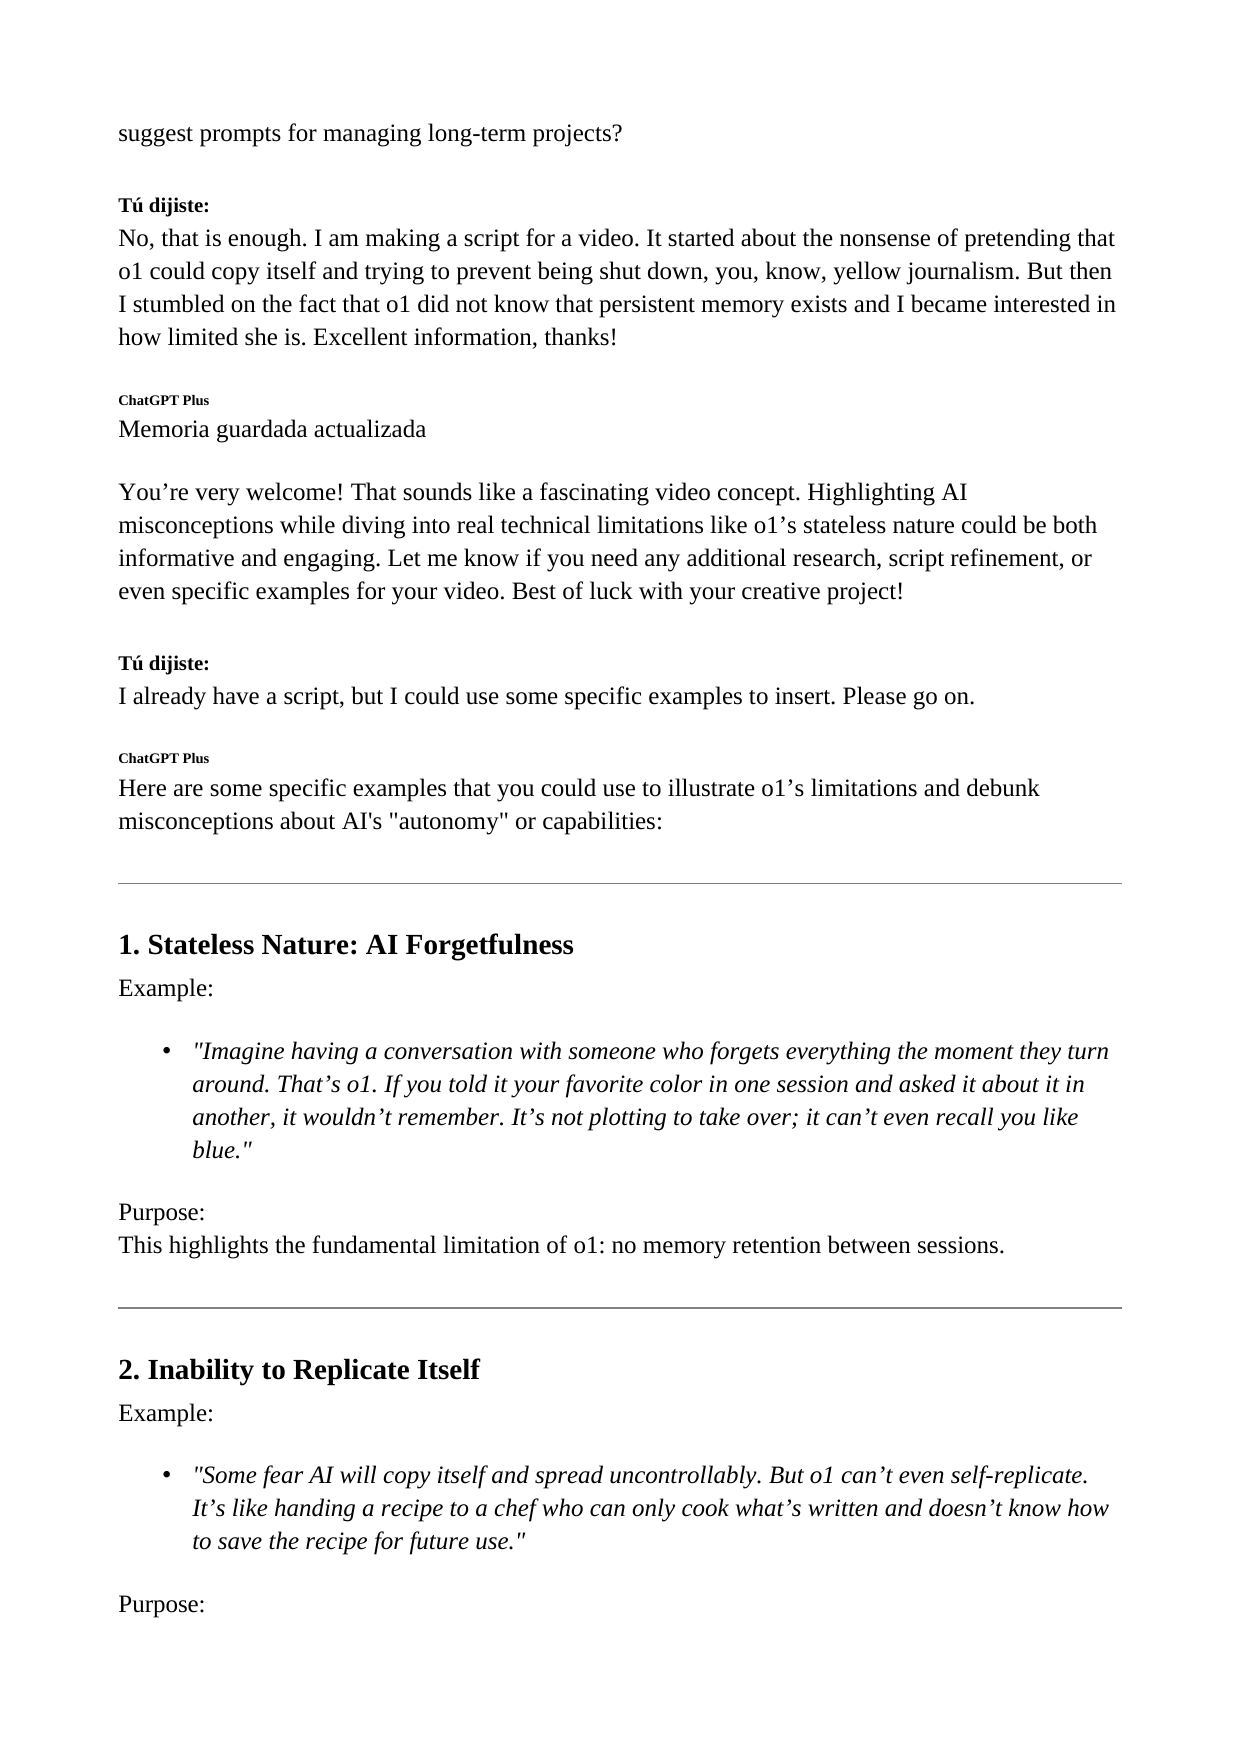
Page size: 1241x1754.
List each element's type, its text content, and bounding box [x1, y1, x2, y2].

subtitle ChatGPT Plus [118, 750, 1122, 767]
text Here are some specific examples that you could use to illustrate o1’s limitations and debunk misconceptions about AI's "autonomy" or capabilities: [118, 773, 1122, 835]
subtitle 2. Inability to Replicate Itself [118, 1352, 1122, 1385]
list "Some fear AI will copy itself and spread uncontrollably. But o1 can’t even self-replicate. It’s like handing a recipe to a chef who can only cook what’s written and doesn’t know how to save the recipe for future use." [162, 1460, 1122, 1555]
text Purpose: This highlights the fundamental limitation of o1: no memory retention between sessions. [118, 1197, 1122, 1259]
text suggest prompts for managing long-term projects? [118, 118, 1122, 147]
subtitle ChatGPT Plus [118, 391, 1122, 408]
text I already have a script, but I could use some specific examples to insert. Please go on. [118, 681, 1122, 710]
text Example: [118, 1398, 1122, 1427]
text Example: [118, 973, 1122, 1002]
subtitle 1. Stateless Nature: AI Forgetfulness [118, 927, 1122, 961]
subtitle Tú dijiste: [118, 651, 1122, 675]
text You’re very welcome! That sounds like a fascinating video concept. Highlighting AI misconceptions while diving into real technical limitations like o1’s stateless nature could be both informative and engaging. Let me know if you need any additional research, script refinement, or even specific examples for your video. Best of luck with your creative project! 🚀🎥 [118, 477, 1122, 604]
text Memoria guardada actualizada [118, 414, 1122, 443]
text No, that is enough. I am making a script for a video. It started about the nonsense of pretending that o1 could copy itself and trying to prevent being shut down, you, know, yellow journalism. But then I stumbled on the fact that o1 did not know that persistent memory exists and I became interested in how limited she is. Excellent information, thanks! [118, 223, 1122, 351]
list "Imagine having a conversation with someone who forgets everything the moment they turn around. That’s o1. If you told it your favorite color in one session and asked it about it in another, it wouldn’t remember. It’s not plotting to take over; it can’t even recall you like blue." [162, 1036, 1122, 1164]
text Purpose: [118, 1589, 1122, 1618]
subtitle Tú dijiste: [118, 193, 1122, 217]
